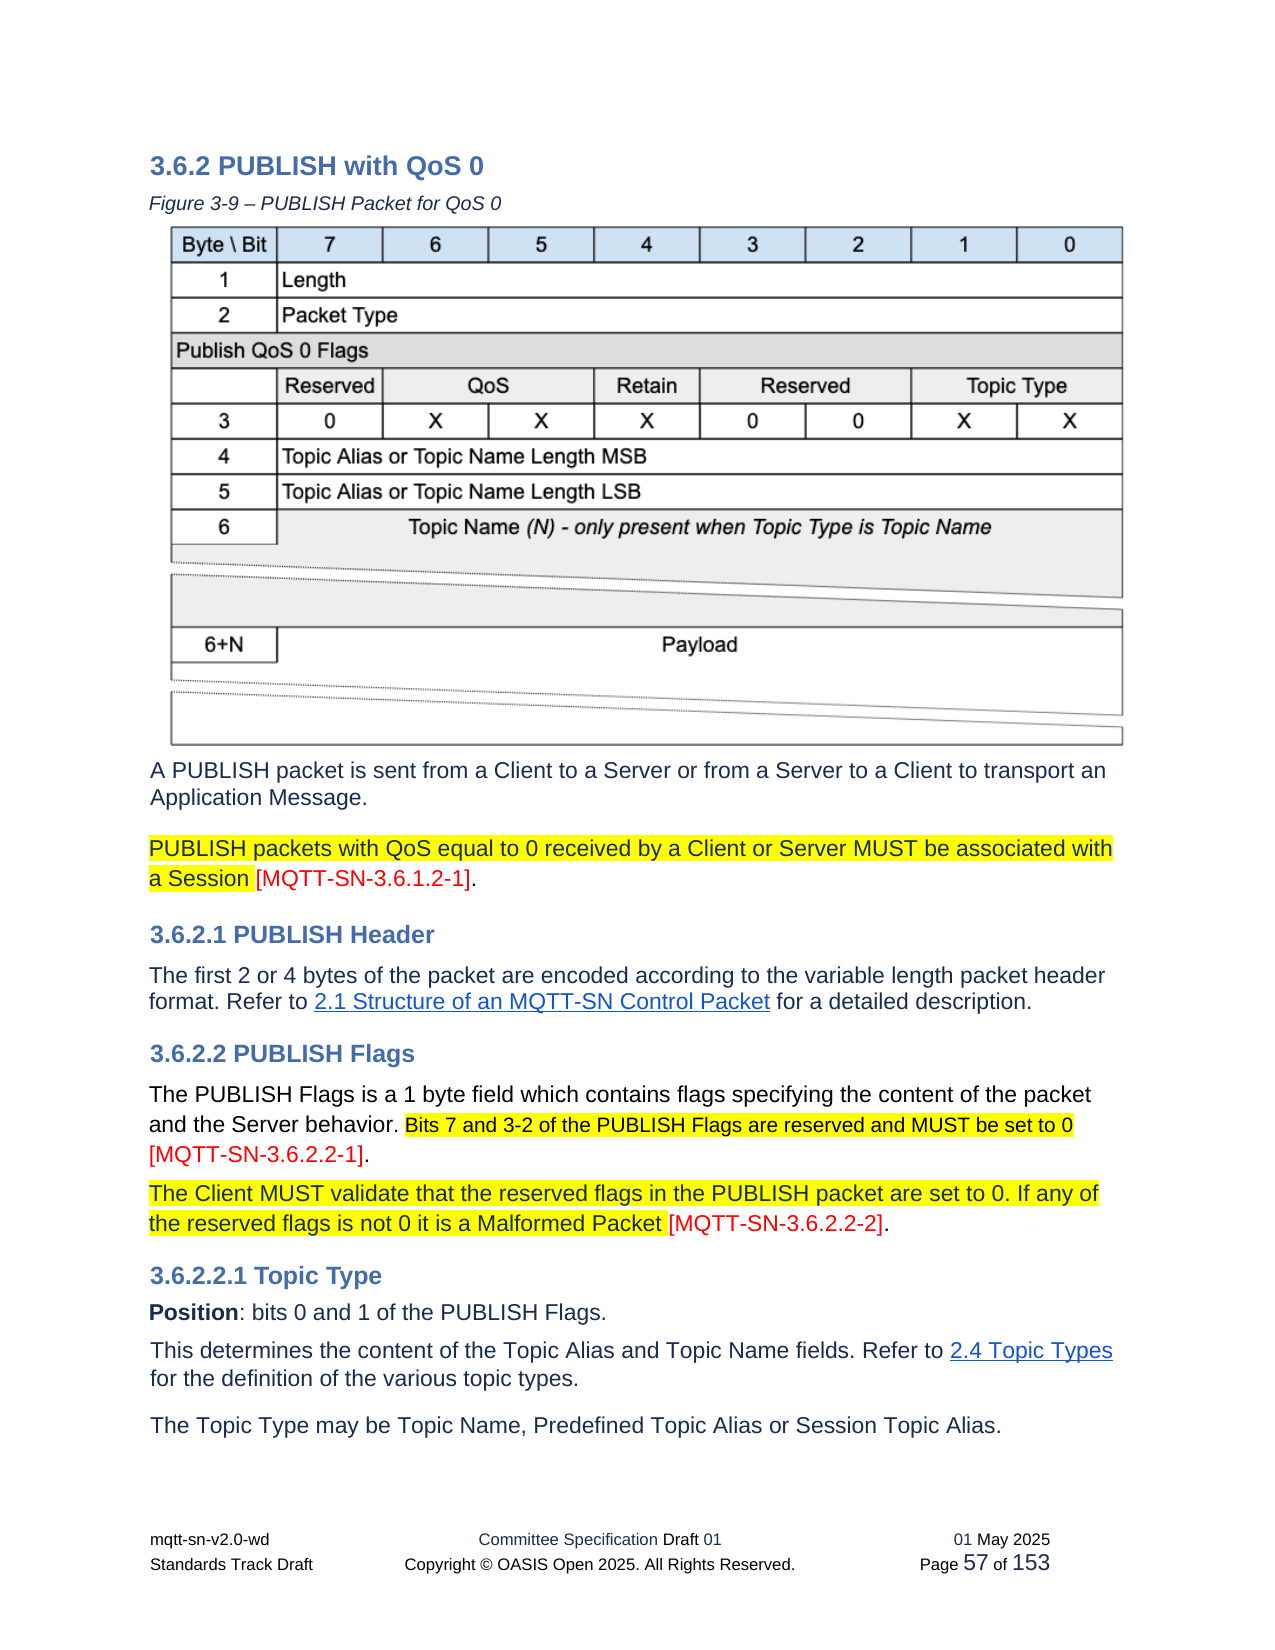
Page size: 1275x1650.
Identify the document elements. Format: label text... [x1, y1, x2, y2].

text The Topic Type may be Topic Name, Predefined Topic Alias or Session Topic Alias. [150, 1412, 1124, 1439]
subtitle 3.6.2 PUBLISH with QoS 0 [150, 150, 1124, 181]
text PUBLISH packets with QoS equal to 0 received by a Client or Server MUST be associated with a Session [MQTT-SN-3.6.1.2-1]. [148, 835, 1124, 892]
text Position: bits 0 and 1 of the PUBLISH Flags. [148, 1299, 1124, 1325]
subtitle 3.6.2.1 PUBLISH Header [150, 921, 1124, 949]
text The Client MUST validate that the reserved flags in the PUBLISH packet are set to 0. If any of the reserved flags is not 0 it is a Malformed Packet [MQTT-SN-3.6.2.2-2]. [148, 1180, 1124, 1236]
subtitle 3.6.2.2.1 Topic Type [150, 1261, 1124, 1290]
picture [148, 226, 1124, 746]
text The first 2 or 4 bytes of the packet are encoded according to the variable length packet header format. Refer to 2.1 Structure of an MQTT-SN Control Packet for a detailed description. [148, 962, 1124, 1014]
text A PUBLISH packet is sent from a Client to a Server or from a Server to a Client to transport an Application Message. [150, 757, 1125, 810]
text Figure 3-9 – PUBLISH Packet for QoS 0 [148, 192, 1124, 215]
text The PUBLISH Flags is a 1 byte field which contains flags specifying the content of the packet and the Server behavior. Bits 7 and 3-2 of the PUBLISH Flags are reserved and MUST be set to 0 [MQTT-SN-3.6.2.2-1]. [148, 1081, 1124, 1167]
subtitle 3.6.2.2 PUBLISH Flags [150, 1039, 1124, 1068]
text This determines the content of the Topic Alias and Topic Name fields. Refer to 2.4 Topic Types for the definition of the various topic types. [150, 1337, 1124, 1391]
